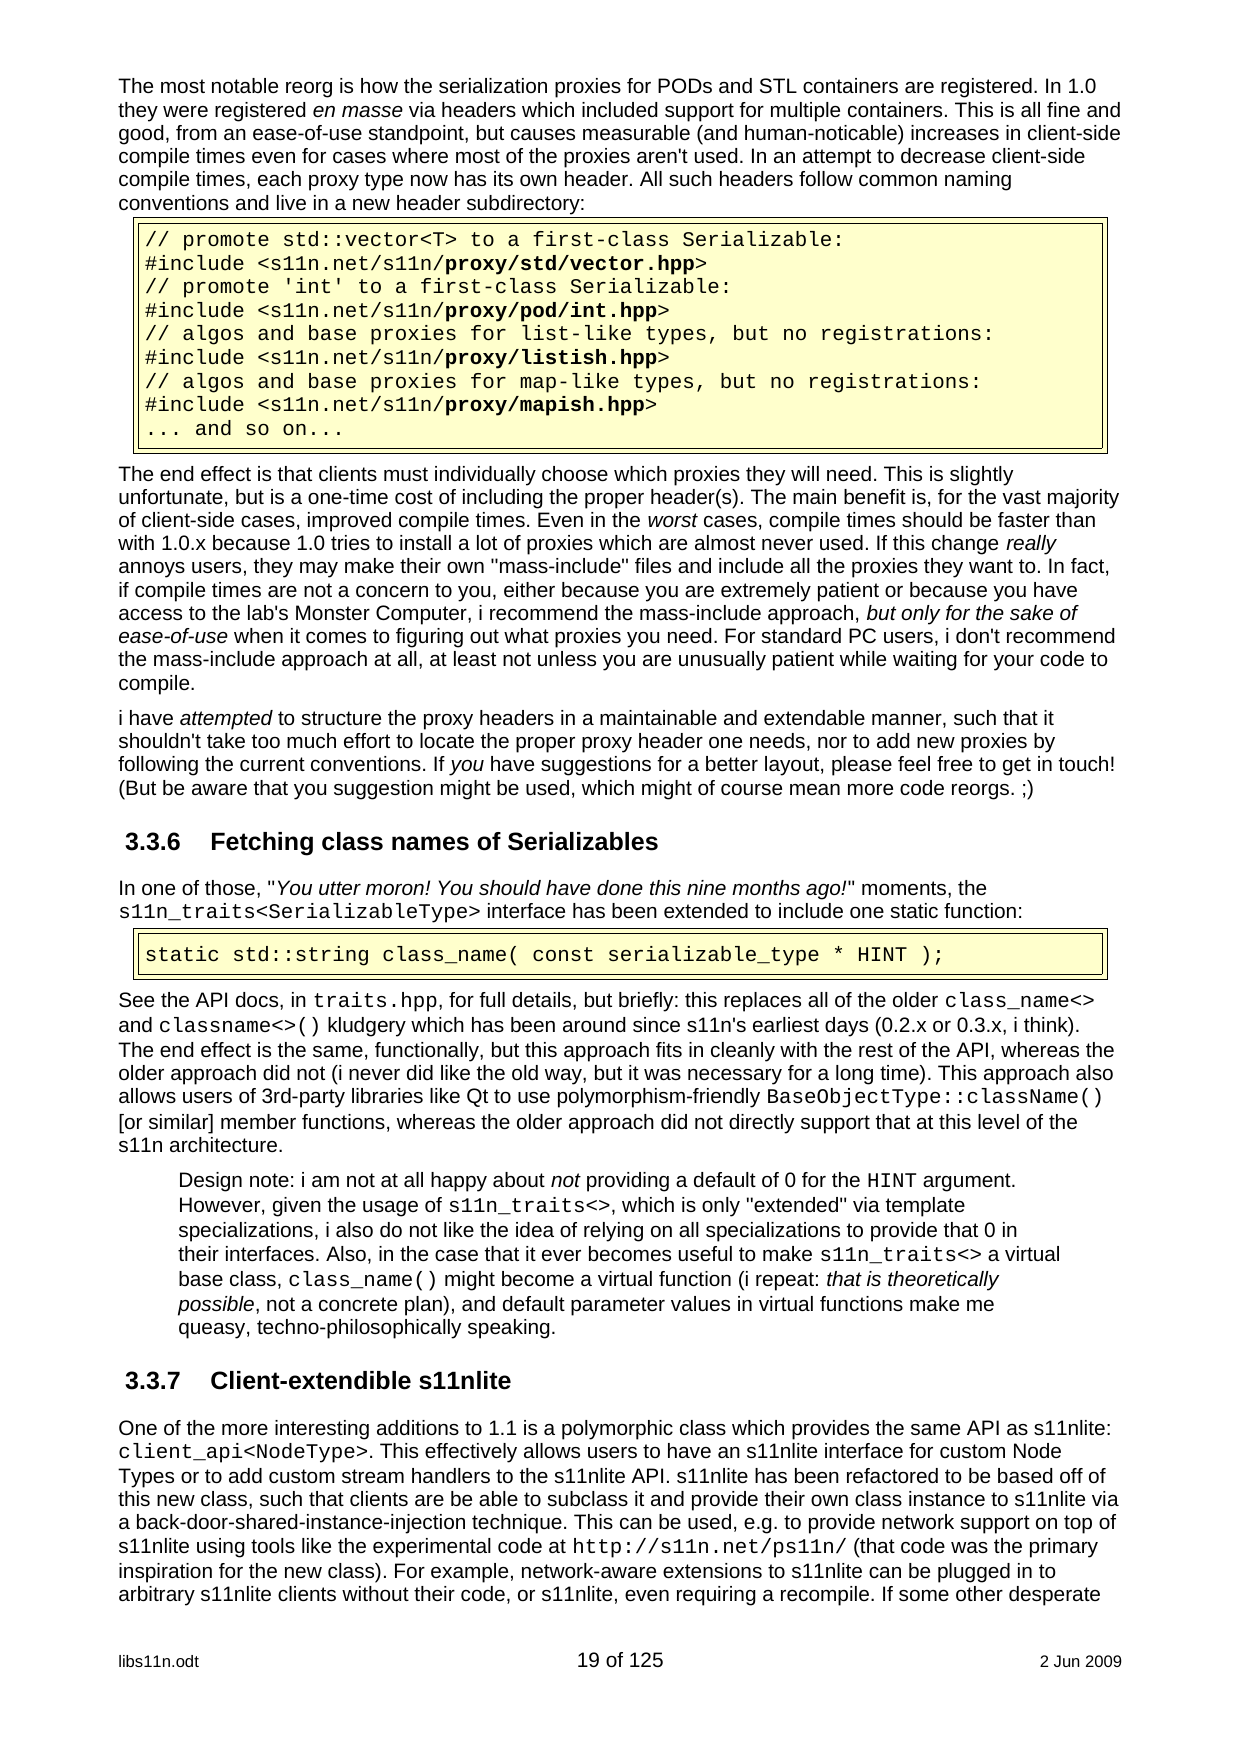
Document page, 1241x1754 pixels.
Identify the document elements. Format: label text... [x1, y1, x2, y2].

text #include <s11n.net/s11n/proxy/listish.hpp> [139, 336, 1102, 359]
text Design note: i am not at all happy about not providing a default of 0 for the HINT argument. However, given the usage of s11n_traits<>, which is only ''extended'' via template specializations, i also do not like the idea of relying on all specializations to provide that 0 in their interfaces. Also, in the case that it ever becomes useful to make s11n_traits<> a virtual base class, class_name() might become a virtual function (i repeat: that is theoretically possible, not a concrete plan), and default parameter values in virtual functions make me queasy, techno-philosophically speaking. [178, 1169, 1062, 1339]
text In one of those, ''You utter moron! You should have done this nine months ago!'' moments, the s11n_traits<SerializableType> interface has been extended to include one static function: [118, 877, 1122, 925]
text // algos and base proxies for list-like types, but no registrations: [139, 312, 1102, 336]
text // algos and base proxies for map-like types, but no registrations: [139, 359, 1102, 383]
text One of the more interesting additions to 1.1 is a polymorphic class which provides the same API as s11nlite: client_api<NodeType>. This effectively allows users to have an s11nlite interface for custom Node Types or to add custom stream handlers to the s11nlite API. s11nlite has been refactored to be based off of this new class, such that clients are be able to subclass it and provide their own class instance to s11nlite via a back-door-shared-instance-injection technique. This can be used, e.g. to provide network support on top of s11nlite using tools like the experimental code at http://s11n.net/ps11n/ (that code was the primary inspiration for the new class). For example, network-aware extensions to s11nlite can be plugged in to arbitrary s11nlite clients without their code, or s11nlite, even requiring a recompile. If some other desperate [118, 1416, 1122, 1606]
text #include <s11n.net/s11n/proxy/pod/int.hpp> [139, 288, 1102, 312]
subtitle Fetching class names of Serializables [118, 827, 1122, 855]
subtitle Client-extendible s11nlite [118, 1367, 1122, 1395]
text The most notable reorg is how the serialization proxies for PODs and STL containers are registered. In 1.0 they were registered en masse via headers which included support for multiple containers. This is all fine and good, from an ease-of-use standpoint, but causes measurable (and human-noticable) increases in client-side compile times even for cases where most of the proxies aren't used. In an attempt to decrease client-side compile times, each proxy type now has its own header. All such headers follow common naming conventions and live in a new header subdirectory: [118, 75, 1122, 214]
text static std::string class_name( const serializable_type * HINT ); [134, 929, 1107, 979]
text // promote 'int' to a first-class Serializable: [139, 265, 1102, 288]
text See the API docs, in traits.hpp, for full details, but briefly: this replaces all of the older class_name<> and classname<>() kludgery which has been around since s11n's earliest days (0.2.x or 0.3.x, i think). The end effect is the same, functionally, but this approach fits in cleanly with the rest of the API, whereas the older approach did not (i never did like the old way, but it was necessary for a long time). This approach also allows users of 3rd-party libraries like Qt to use polymorphism-friendly BaseObjectType::className() [or similar] member functions, whereas the older approach did not directly support that at this level of the s11n architecture. [118, 988, 1122, 1157]
text #include <s11n.net/s11n/proxy/mapish.hpp> [139, 383, 1102, 407]
text The end effect is that clients must individually choose which proxies they will need. This is slightly unfortunate, but is a one-time cost of including the proper header(s). The main benefit is, for the vast majority of client-side cases, improved compile times. Even in the worst cases, compile times should be faster than with 1.0.x because 1.0 tries to install a lot of proxies which are almost never used. If this change really annoys users, they may make their own ''mass-include'' files and include all the proxies they want to. In fact, if compile times are not a concern to you, either because you are extremely patient or because you have access to the lab's Monster Computer, i recommend the mass-include approach, but only for the sake of ease-of-use when it comes to figuring out what proxies you need. For standard PC users, i don't recommend the mass-include approach at all, at least not unless you are unusually patient while waiting for your code to compile. [118, 462, 1122, 694]
text // promote std::vector<T> to a first-class Serializable: [134, 218, 1107, 241]
text #include <s11n.net/s11n/proxy/std/vector.hpp> [139, 241, 1102, 265]
text i have attempted to structure the proxy headers in a maintainable and extendable manner, such that it shouldn't take too much effort to locate the proper proxy header one needs, nor to add new proxies by following the current conventions. If you have suggestions for a better layout, please feel free to get in touch! (But be aware that you suggestion might be used, which might of course mean more code reorgs. ;) [118, 706, 1122, 799]
text ... and so on... [134, 407, 1107, 453]
